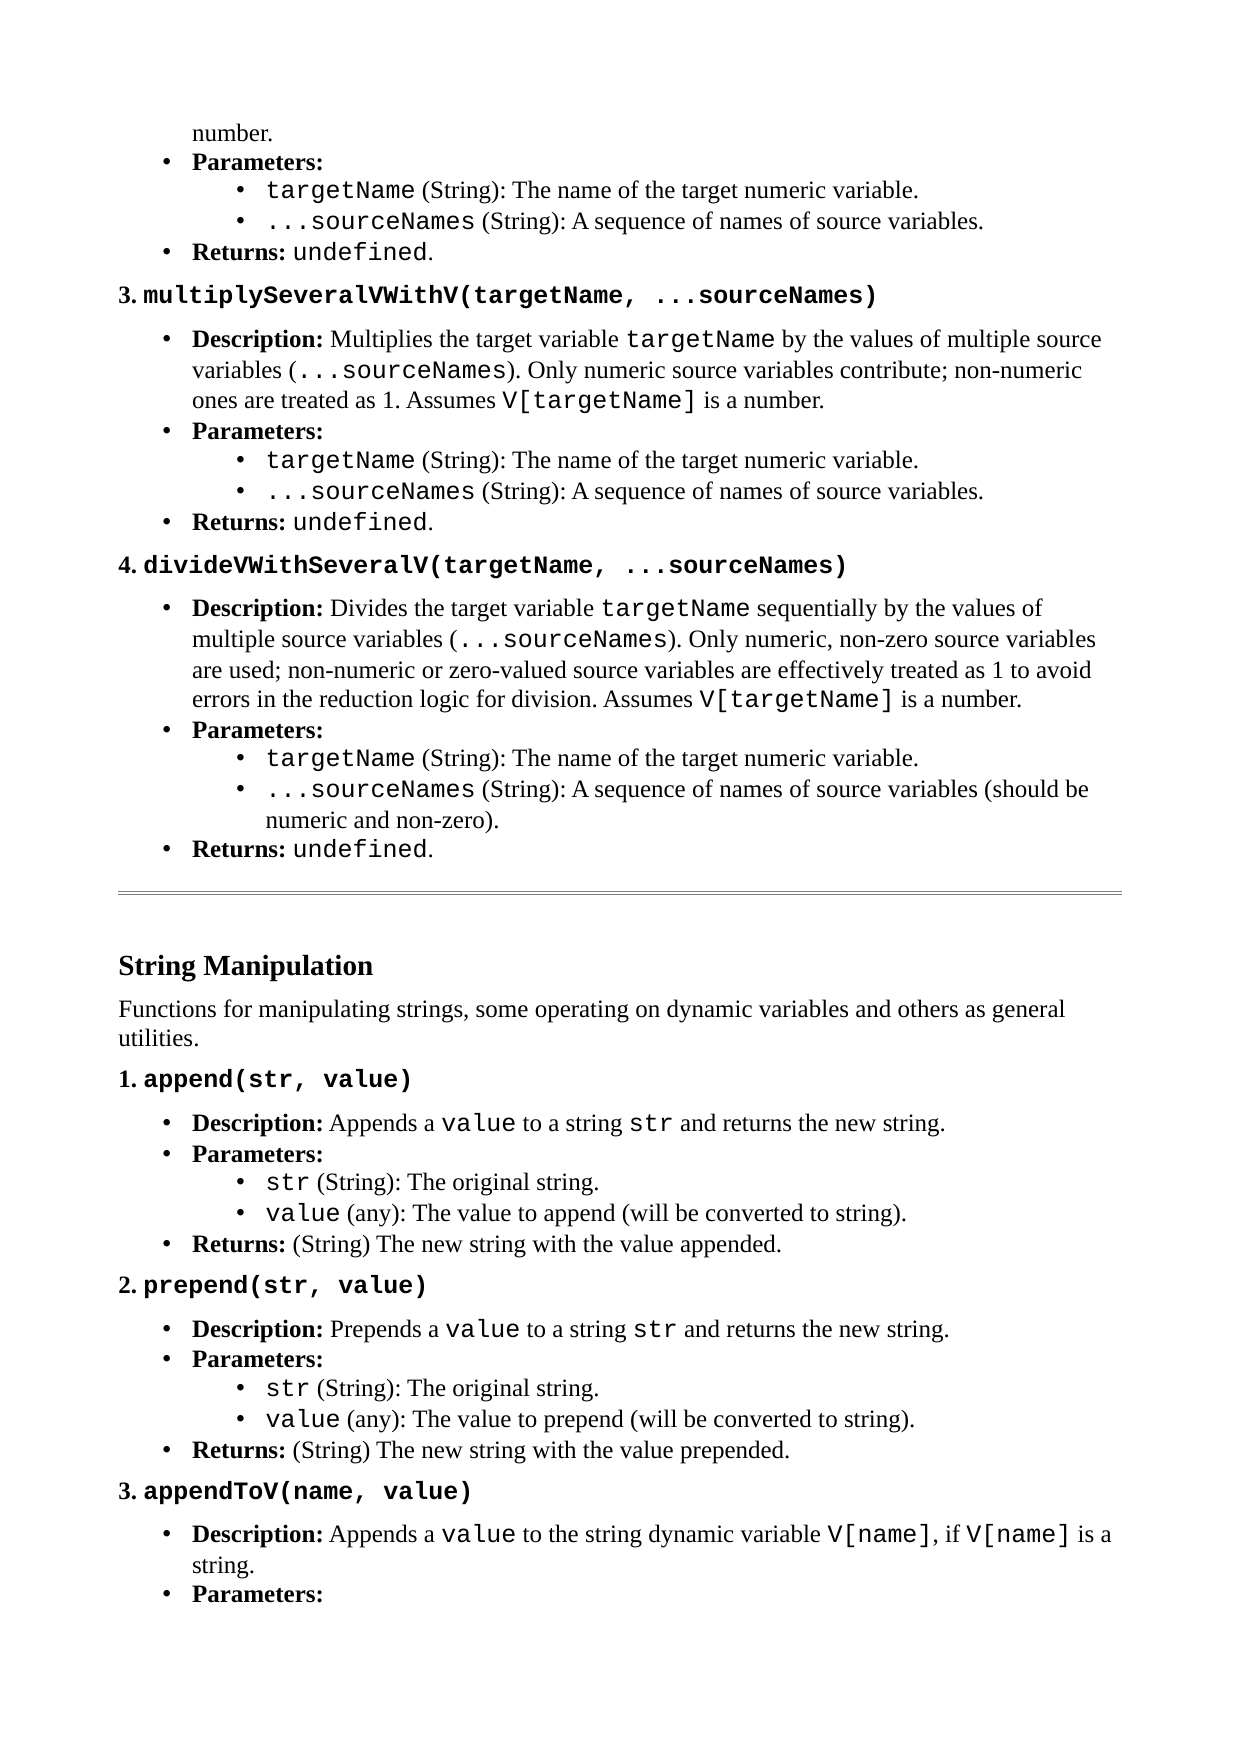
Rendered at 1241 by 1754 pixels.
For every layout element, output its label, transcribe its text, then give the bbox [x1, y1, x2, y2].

text 1. append(str, value) [118, 1064, 1122, 1095]
list Returns: undefined. [162, 507, 1122, 538]
list ...sourceNames (String): A sequence of names of source variables. [236, 476, 1122, 507]
list targetName (String): The name of the target numeric variable. [236, 176, 1122, 206]
list number. [162, 118, 1122, 147]
list Parameters: [162, 1579, 1122, 1608]
list ...sourceNames (String): A sequence of names of source variables (should be numeric and non-zero). [236, 774, 1122, 834]
list Returns: (String) The new string with the value appended. [162, 1229, 1122, 1258]
list str (String): The original string. [236, 1373, 1122, 1404]
list str (String): The original string. [236, 1167, 1122, 1198]
list targetName (String): The name of the target numeric variable. [236, 743, 1122, 774]
list Description: Divides the target variable targetName sequentially by the values of multiple source variables (...sourceNames). Only numeric, non-zero source variables are used; non-numeric or zero-valued source variables are effectively treated as 1 to avoid errors in the reduction logic for division. Assumes V[targetName] is a number. [162, 593, 1122, 715]
list value (any): The value to append (will be converted to string). [236, 1198, 1122, 1229]
subtitle String Manipulation [118, 948, 1122, 982]
text 3. multiplySeveralVWithV(targetName, ...sourceNames) [118, 281, 1122, 311]
text 3. appendToV(name, value) [118, 1476, 1122, 1507]
list Parameters: [162, 1344, 1122, 1373]
list Description: Multiplies the target variable targetName by the values of multiple source variables (...sourceNames). Only numeric source variables contribute; non-numeric ones are treated as 1. Assumes V[targetName] is a number. [162, 324, 1122, 416]
text 4. divideVWithSeveralV(targetName, ...sourceNames) [118, 550, 1122, 581]
list targetName (String): The name of the target numeric variable. [236, 445, 1122, 476]
list value (any): The value to prepend (will be converted to string). [236, 1404, 1122, 1435]
text 2. prepend(str, value) [118, 1270, 1122, 1301]
list Returns: undefined. [162, 834, 1122, 865]
list ...sourceNames (String): A sequence of names of source variables. [236, 206, 1122, 237]
list Description: Prepends a value to a string str and returns the new string. [162, 1314, 1122, 1344]
list Parameters: [162, 416, 1122, 445]
list Returns: (String) The new string with the value prepended. [162, 1435, 1122, 1464]
list Description: Appends a value to the string dynamic variable V[name], if V[name] is a string. [162, 1519, 1122, 1579]
list Description: Appends a value to a string str and returns the new string. [162, 1108, 1122, 1139]
list Returns: undefined. [162, 237, 1122, 268]
list Parameters: [162, 147, 1122, 176]
list Parameters: [162, 715, 1122, 743]
text Functions for manipulating strings, some operating on dynamic variables and others as general utilities. [118, 994, 1122, 1052]
list Parameters: [162, 1139, 1122, 1167]
